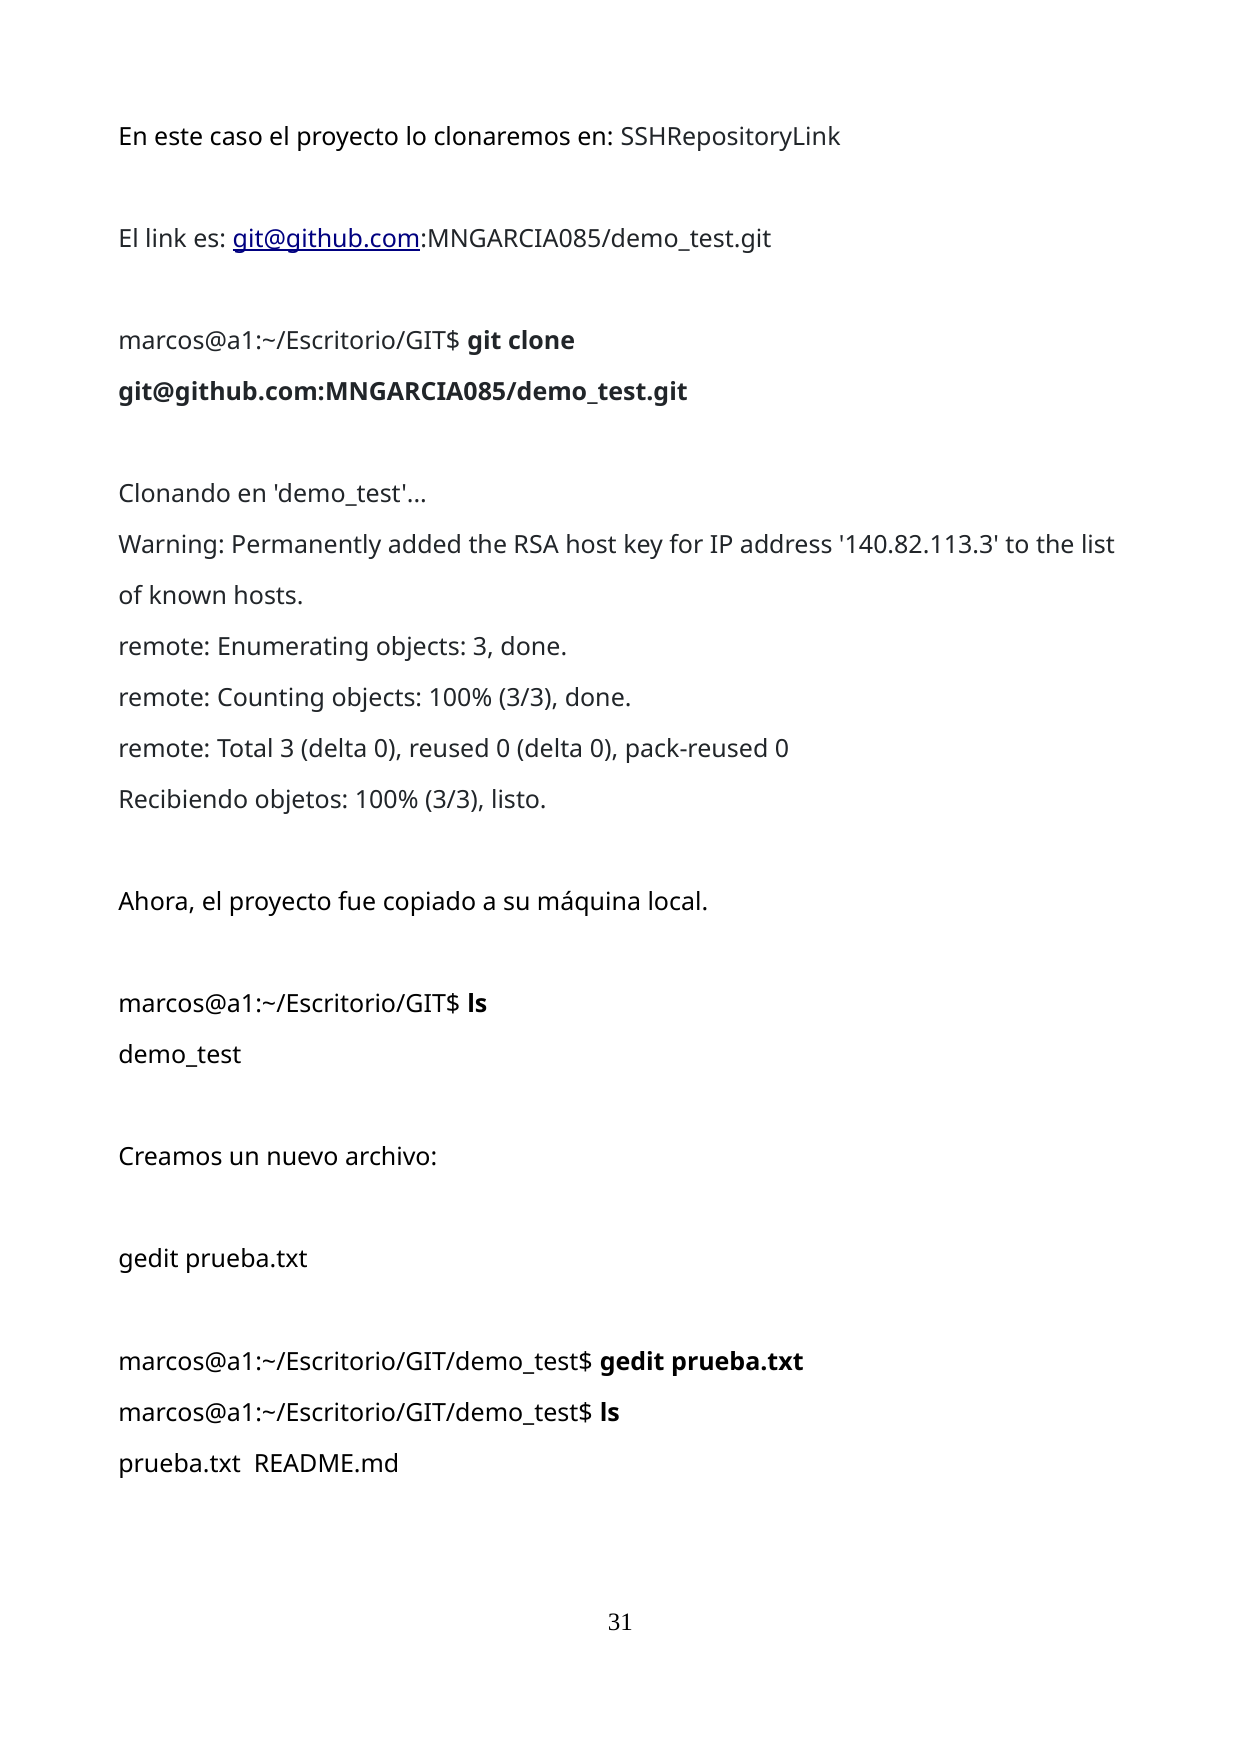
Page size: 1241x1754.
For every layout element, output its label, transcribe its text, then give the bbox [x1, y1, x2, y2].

text El link es: git@github.com:MNGARCIA085/demo_test.git [118, 220, 1122, 254]
text prueba.txt README.md [118, 1445, 1122, 1479]
text Warning: Permanently added the RSA host key for IP address '140.82.113.3' to the list of known hosts. [118, 526, 1122, 612]
text remote: Counting objects: 100% (3/3), done. [118, 679, 1122, 714]
text gedit prueba.txt [118, 1241, 1122, 1275]
text Clonando en 'demo_test'... [118, 475, 1122, 509]
text demo_test [118, 1037, 1122, 1071]
text marcos@a1:~/Escritorio/GIT/demo_test$ gedit prueba.txt [118, 1343, 1122, 1377]
text remote: Enumerating objects: 3, done. [118, 628, 1122, 663]
text En este caso el proyecto lo clonaremos en: SSHRepositoryLink [118, 118, 1122, 152]
text marcos@a1:~/Escritorio/GIT$ git clone git@github.com:MNGARCIA085/demo_test.git [118, 322, 1122, 407]
text marcos@a1:~/Escritorio/GIT$ ls [118, 986, 1122, 1020]
text remote: Total 3 (delta 0), reused 0 (delta 0), pack-reused 0 [118, 731, 1122, 765]
text marcos@a1:~/Escritorio/GIT/demo_test$ ls [118, 1394, 1122, 1428]
text Recibiendo objetos: 100% (3/3), listo. [118, 782, 1122, 816]
text Ahora, el proyecto fue copiado a su máquina local. [118, 884, 1122, 918]
text Creamos un nuevo archivo: [118, 1139, 1122, 1173]
